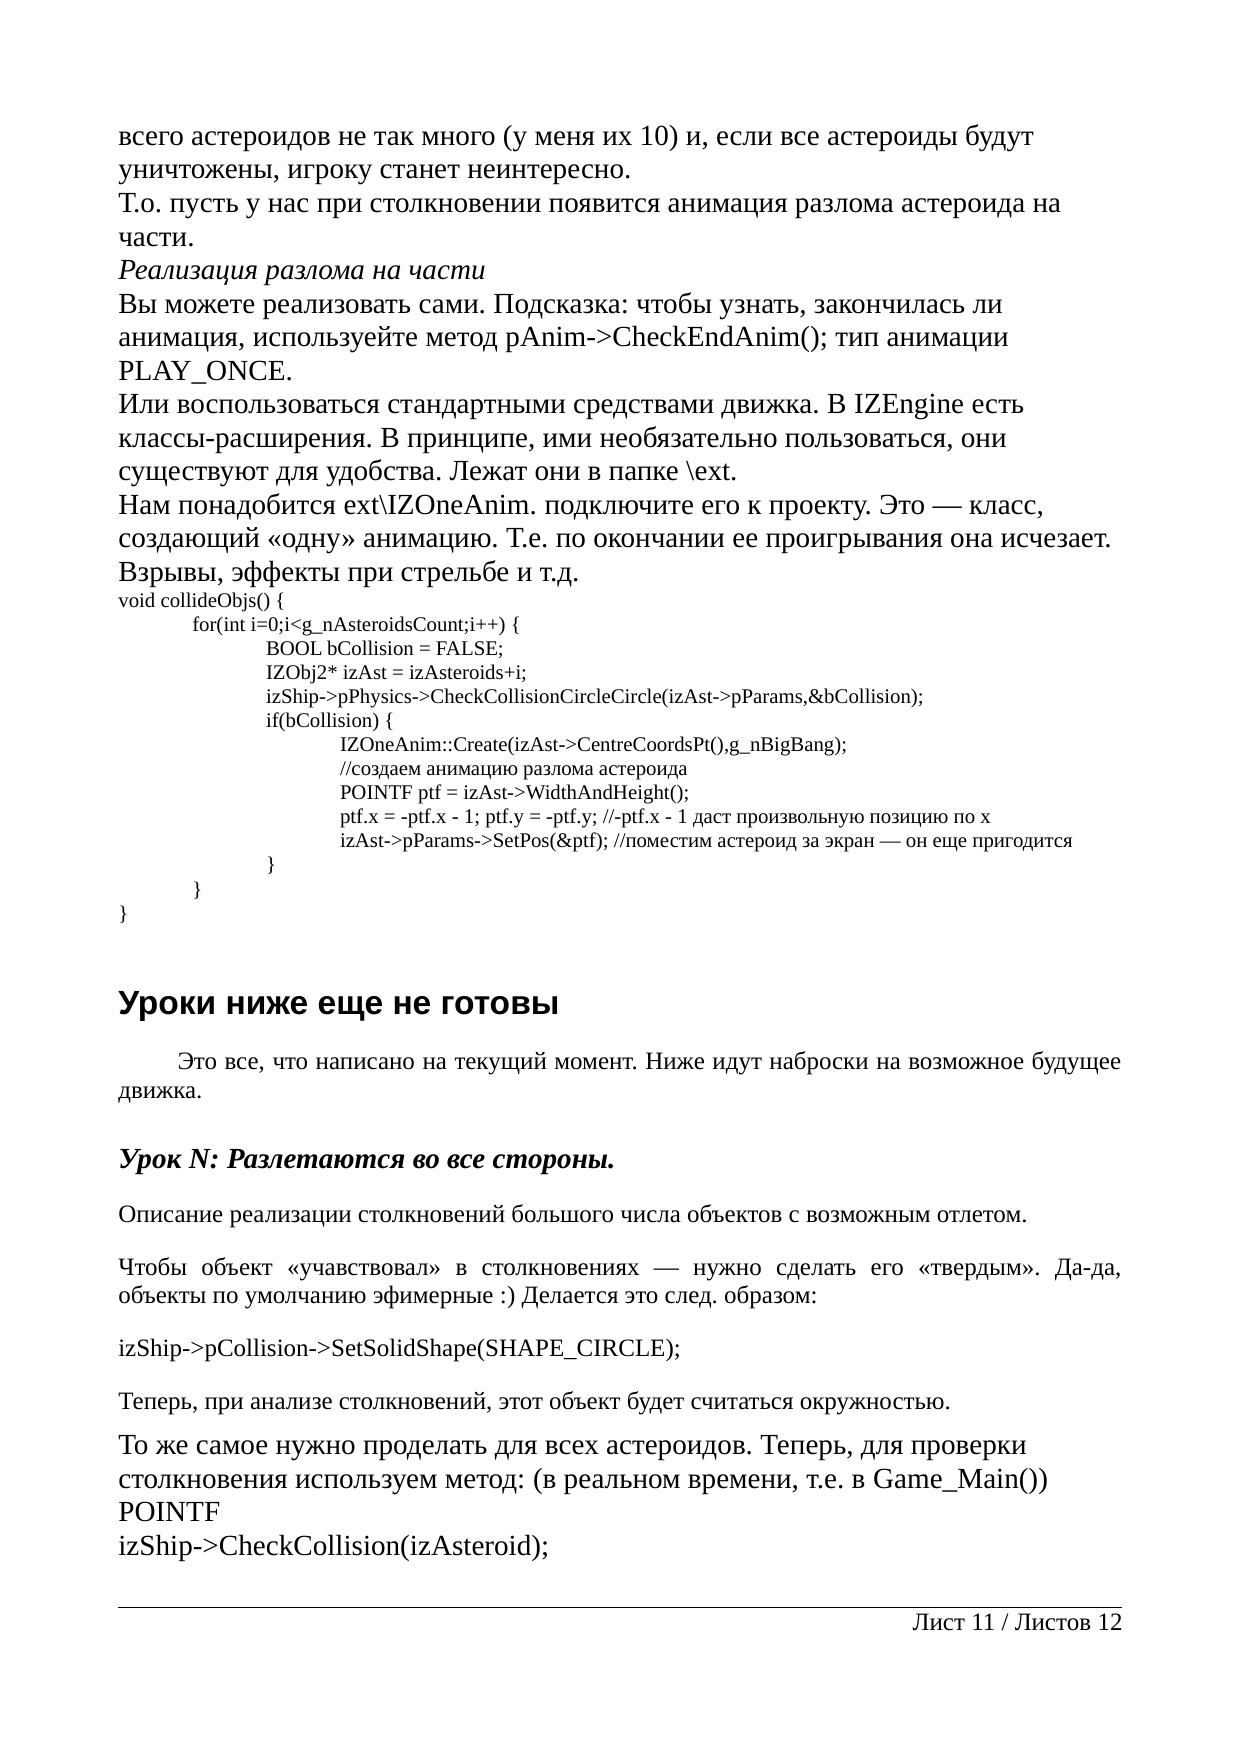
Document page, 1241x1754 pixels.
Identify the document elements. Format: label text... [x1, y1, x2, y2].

text Чтобы объект «учавствовал» в столкновениях — нужно сделать его «твердым». Да-да, объекты по умолчанию эфимерные :) Делается это след. образом: [118, 1252, 1122, 1309]
text Реализация разлома на части [118, 252, 1122, 286]
text Т.о. пусть у нас при столкновении появится анимация разлома астероида на части. [118, 185, 1122, 252]
text всего астероидов не так много (у меня их 10) и, если все астероиды будут уничтожены, игроку станет неинтересно. [118, 118, 1122, 185]
text void collideObjs() { [118, 588, 1122, 612]
text Теперь, при анализе столкновений, этот объект будет считаться окружностью. [118, 1386, 1122, 1415]
text IZObj2* izAst = izAsteroids+i; [118, 660, 1122, 684]
text Это все, что написано на текущий момент. Ниже идут наброски на возможное будущее движка. [118, 1046, 1122, 1103]
subtitle Уроки ниже еще не готовы [118, 983, 1122, 1022]
text Нам понадобится ext\IZOneAnim. подключите его к проекту. Это — класс, создающий «одну» анимацию. Т.е. по окончании ее проигрывания она исчезает. Взрывы, эффекты при стрельбе и т.д. [118, 487, 1122, 588]
text for(int i=0;i<g_nAsteroidsCount;i++) { [118, 612, 1122, 636]
subtitle Урок N: Разлетаются во все стороны. [118, 1141, 1122, 1174]
text Или воспользоваться стандартными средствами движка. В IZEngine есть классы-расширения. В принципе, ими необязательно пользоваться, они существуют для удобства. Лежат они в папке \ext. [118, 386, 1122, 487]
text ptf.x = -ptf.x - 1; ptf.y = -ptf.y; //-ptf.x - 1 даст произвольную позицию по х [118, 804, 1122, 828]
text izAst->pParams->SetPos(&ptf); //поместим астероид за экран — он еще пригодится [118, 828, 1122, 852]
text if(bCollision) { [118, 708, 1122, 732]
text izShip->pCollision->SetSolidShape(SHAPE_CIRCLE); [118, 1333, 1122, 1362]
text izShip->CheckCollision(izAsteroid); [118, 1528, 1122, 1562]
text То же самое нужно проделать для всех астероидов. Теперь, для проверки столкновения используем метод: (в реальном времени, т.е. в Game_Main()) [118, 1427, 1122, 1494]
text IZOneAnim::Create(izAst->CentreCoordsPt(),g_nBigBang); [118, 732, 1122, 756]
text } [118, 876, 1122, 901]
text } [118, 901, 1122, 924]
text Вы можете реализовать сами. Подсказка: чтобы узнать, закончилась ли анимация, используейте метод pAnim->CheckEndAnim(); тип анимации PLAY_ONCE. [118, 286, 1122, 386]
text izShip->pPhysics->CheckCollisionCircleCircle(izAst->pParams,&bCollision); [118, 684, 1122, 708]
text BOOL bCollision = FALSE; [118, 636, 1122, 660]
text POINTF ptf = izAst->WidthAndHeight(); [118, 780, 1122, 804]
text //создаем анимацию разлома астероида [118, 756, 1122, 780]
text POINTF [118, 1494, 1122, 1528]
text Описание реализации столкновений большого числа объектов с возможным отлетом. [118, 1199, 1122, 1227]
text } [118, 852, 1122, 876]
